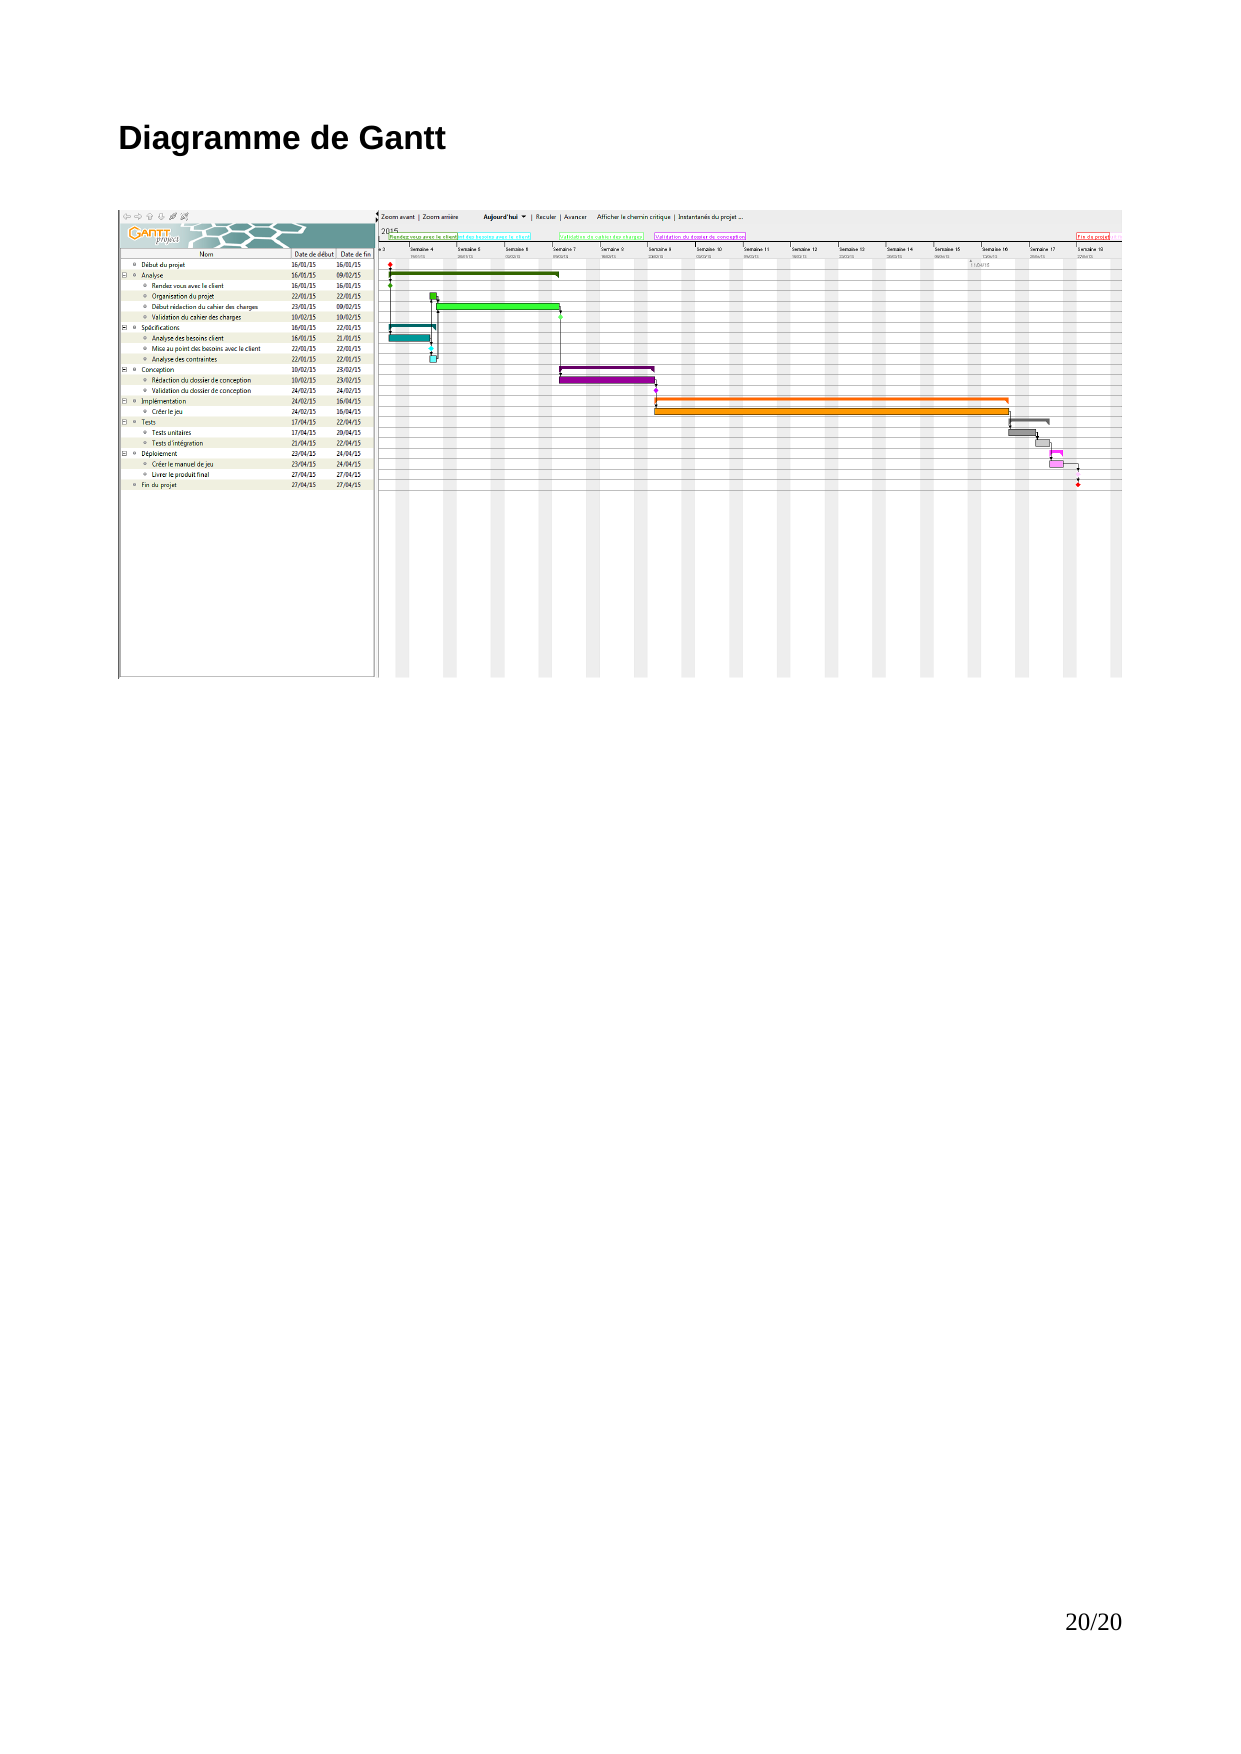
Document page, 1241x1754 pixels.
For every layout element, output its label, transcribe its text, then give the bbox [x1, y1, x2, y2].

picture [118, 210, 1123, 679]
subtitle Diagramme de Gantt [118, 118, 1122, 157]
